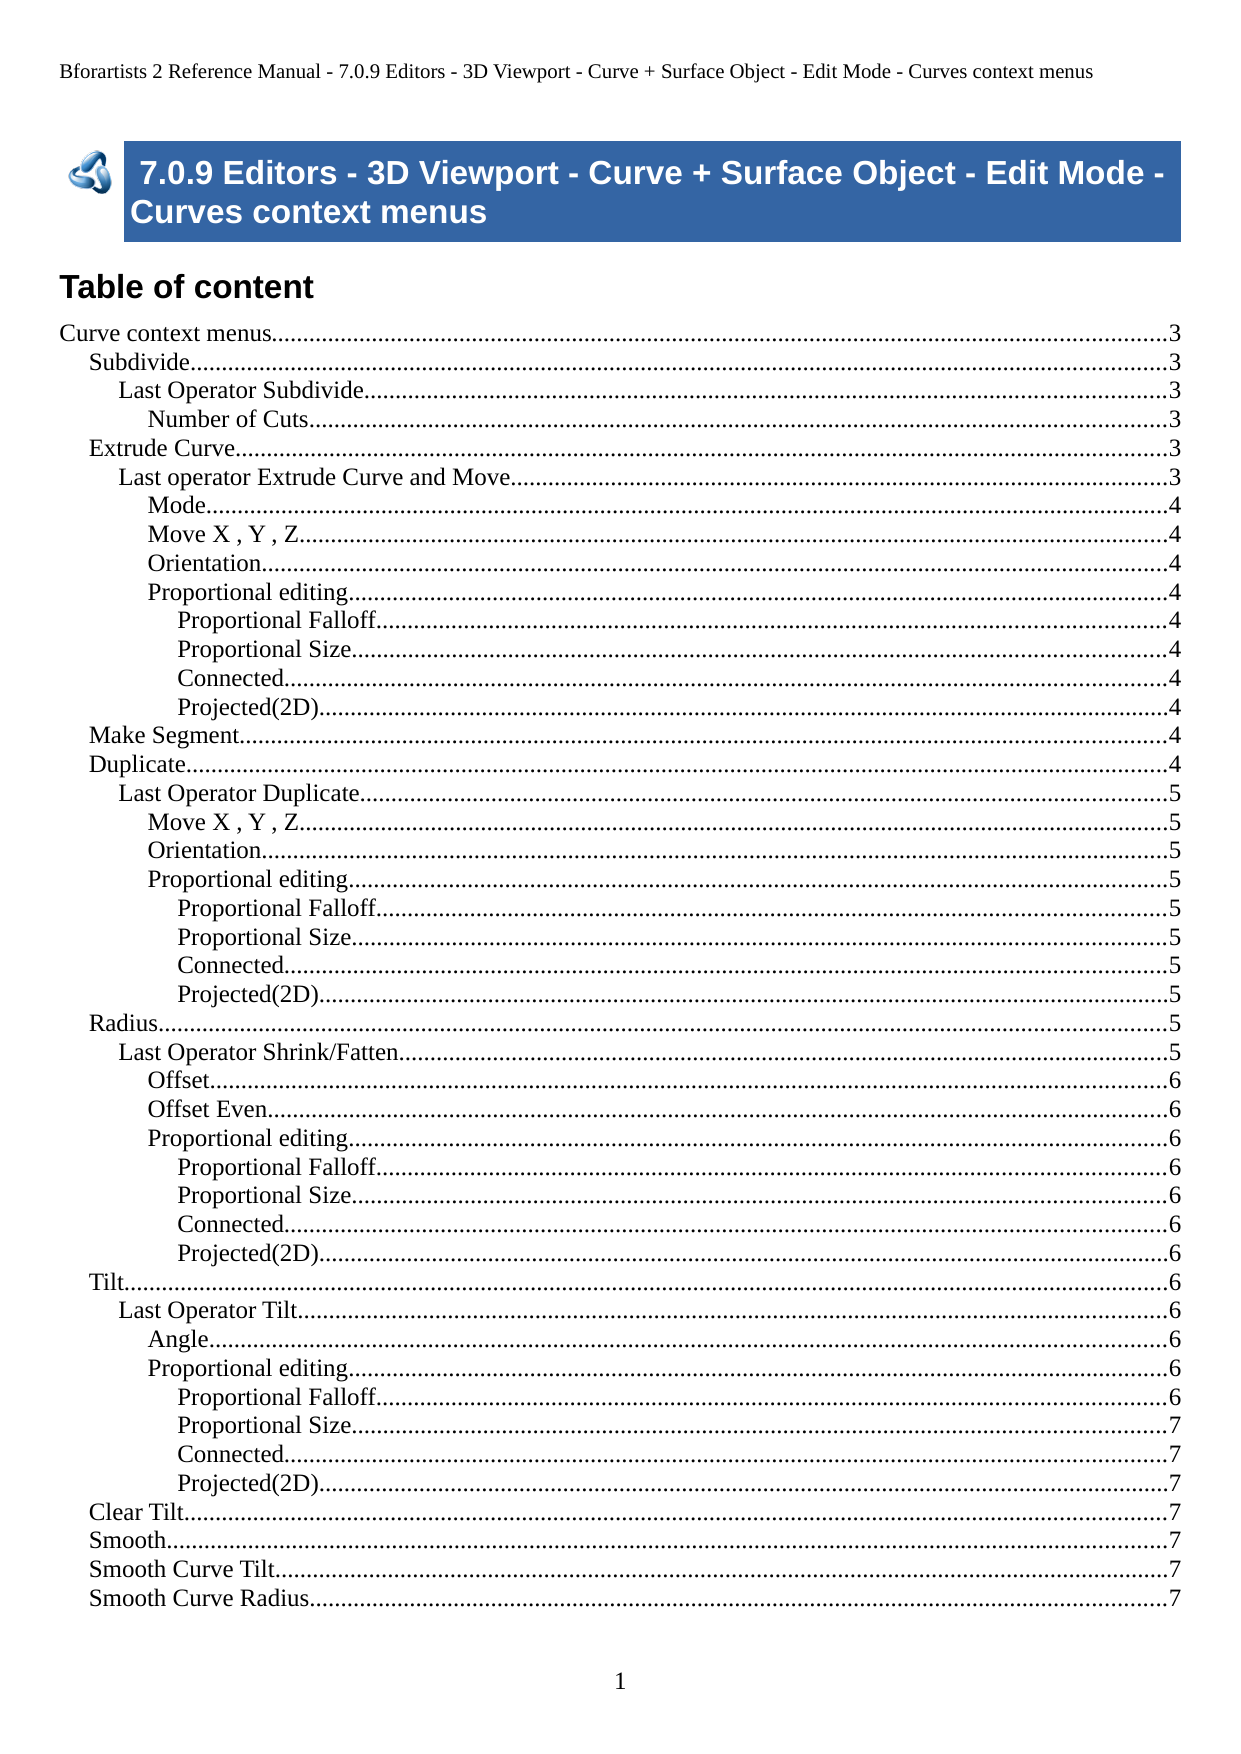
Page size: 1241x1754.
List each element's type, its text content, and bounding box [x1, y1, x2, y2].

text Last operator Extrude Curve and Move 3 [118, 462, 1181, 490]
text Projected(2D) 6 [177, 1238, 1181, 1267]
text Projected(2D) 4 [177, 692, 1181, 720]
text Proportional Falloff 6 [177, 1152, 1181, 1180]
text Proportional Size 6 [177, 1180, 1181, 1209]
text Connected 6 [177, 1209, 1181, 1238]
text Move X , Y , Z 4 [147, 519, 1181, 548]
text Proportional editing 5 [147, 864, 1181, 893]
text Extrude Curve 3 [88, 433, 1181, 462]
text Move X , Y , Z 5 [147, 807, 1181, 835]
text Mode 4 [147, 490, 1181, 519]
text Offset 6 [147, 1065, 1181, 1094]
text Number of Cuts 3 [147, 404, 1181, 433]
text Proportional Falloff 5 [177, 893, 1181, 922]
text Projected(2D) 5 [177, 979, 1181, 1008]
text Last Operator Tilt 6 [118, 1295, 1181, 1324]
text Curve context menus 3 [59, 318, 1181, 347]
text Smooth Curve Tilt 7 [88, 1554, 1181, 1583]
text Subdivide 3 [88, 347, 1181, 375]
text Last Operator Duplicate 5 [118, 778, 1181, 807]
text Connected 5 [177, 950, 1181, 979]
subtitle Table of content [59, 267, 1181, 305]
text Orientation 5 [147, 835, 1181, 864]
text Proportional editing 6 [147, 1353, 1181, 1382]
text Connected 7 [177, 1439, 1181, 1468]
text Radius 5 [88, 1008, 1181, 1037]
text Angle 6 [147, 1324, 1181, 1353]
text Last Operator Subdivide 3 [118, 375, 1181, 404]
text Proportional editing 6 [147, 1123, 1181, 1152]
text Smooth Curve Radius 7 [88, 1583, 1181, 1612]
picture [65, 147, 114, 197]
text Smooth 7 [88, 1525, 1181, 1554]
text Projected(2D) 7 [177, 1468, 1181, 1497]
text Make Segment 4 [88, 720, 1181, 749]
text Proportional Falloff 6 [177, 1382, 1181, 1410]
text Proportional Size 4 [177, 634, 1181, 663]
text Connected 4 [177, 663, 1181, 692]
table_header 7.0.9 Editors - 3D Viewport - Curve + Surface Object - Edit Mode - Curves context menus [124, 141, 1181, 242]
text Duplicate 4 [88, 749, 1181, 778]
text Tilt 6 [88, 1267, 1181, 1295]
text Proportional Size 7 [177, 1410, 1181, 1439]
text Proportional Size 5 [177, 922, 1181, 950]
text Orientation 4 [147, 548, 1181, 577]
text Proportional Falloff 4 [177, 605, 1181, 634]
text Clear Tilt 7 [88, 1497, 1181, 1525]
text Proportional editing 4 [147, 577, 1181, 605]
text Offset Even 6 [147, 1094, 1181, 1123]
table_header [59, 141, 124, 242]
text Last Operator Shrink/Fatten 5 [118, 1037, 1181, 1065]
